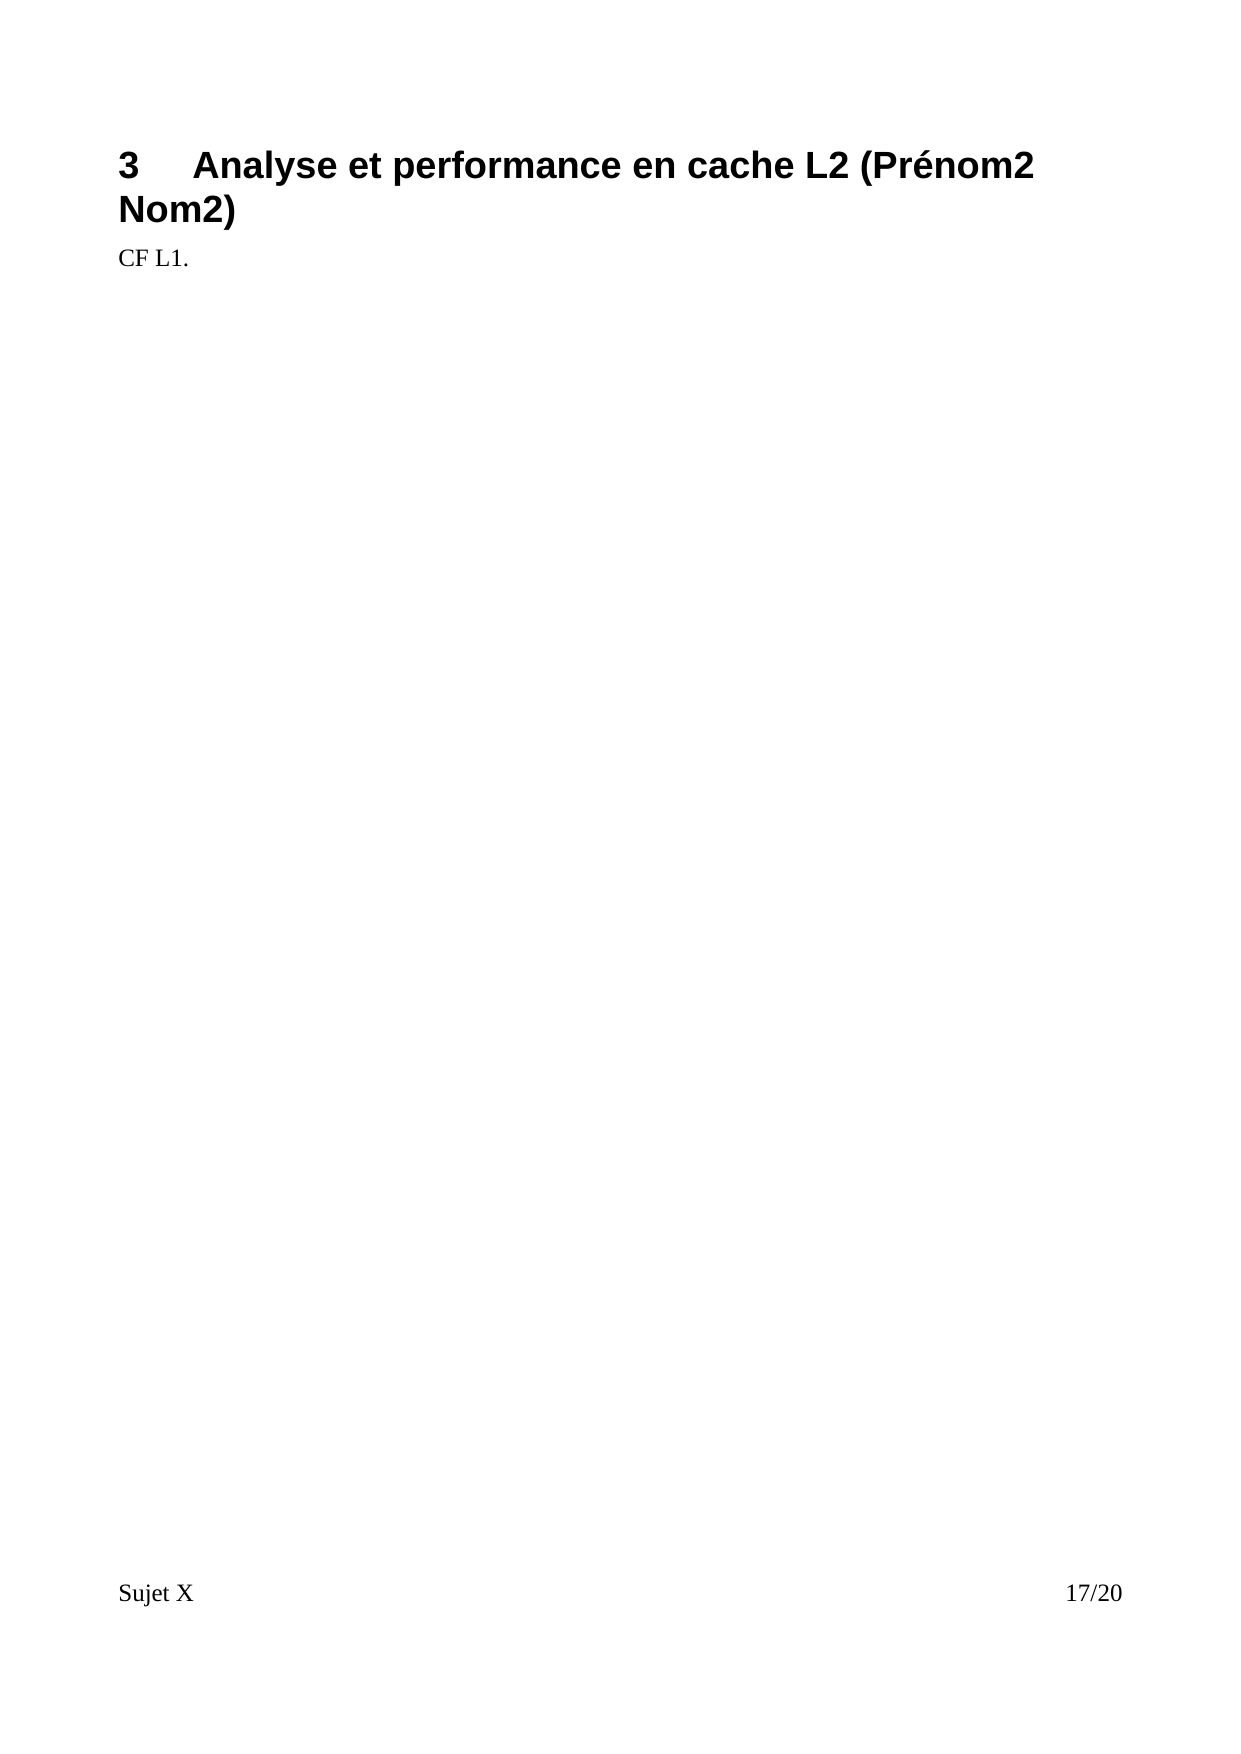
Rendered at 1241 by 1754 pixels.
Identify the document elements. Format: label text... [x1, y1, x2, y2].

subtitle Analyse et performance en cache L2 (Prénom2 Nom2) [118, 143, 1122, 230]
text CF L1. [118, 243, 1122, 272]
